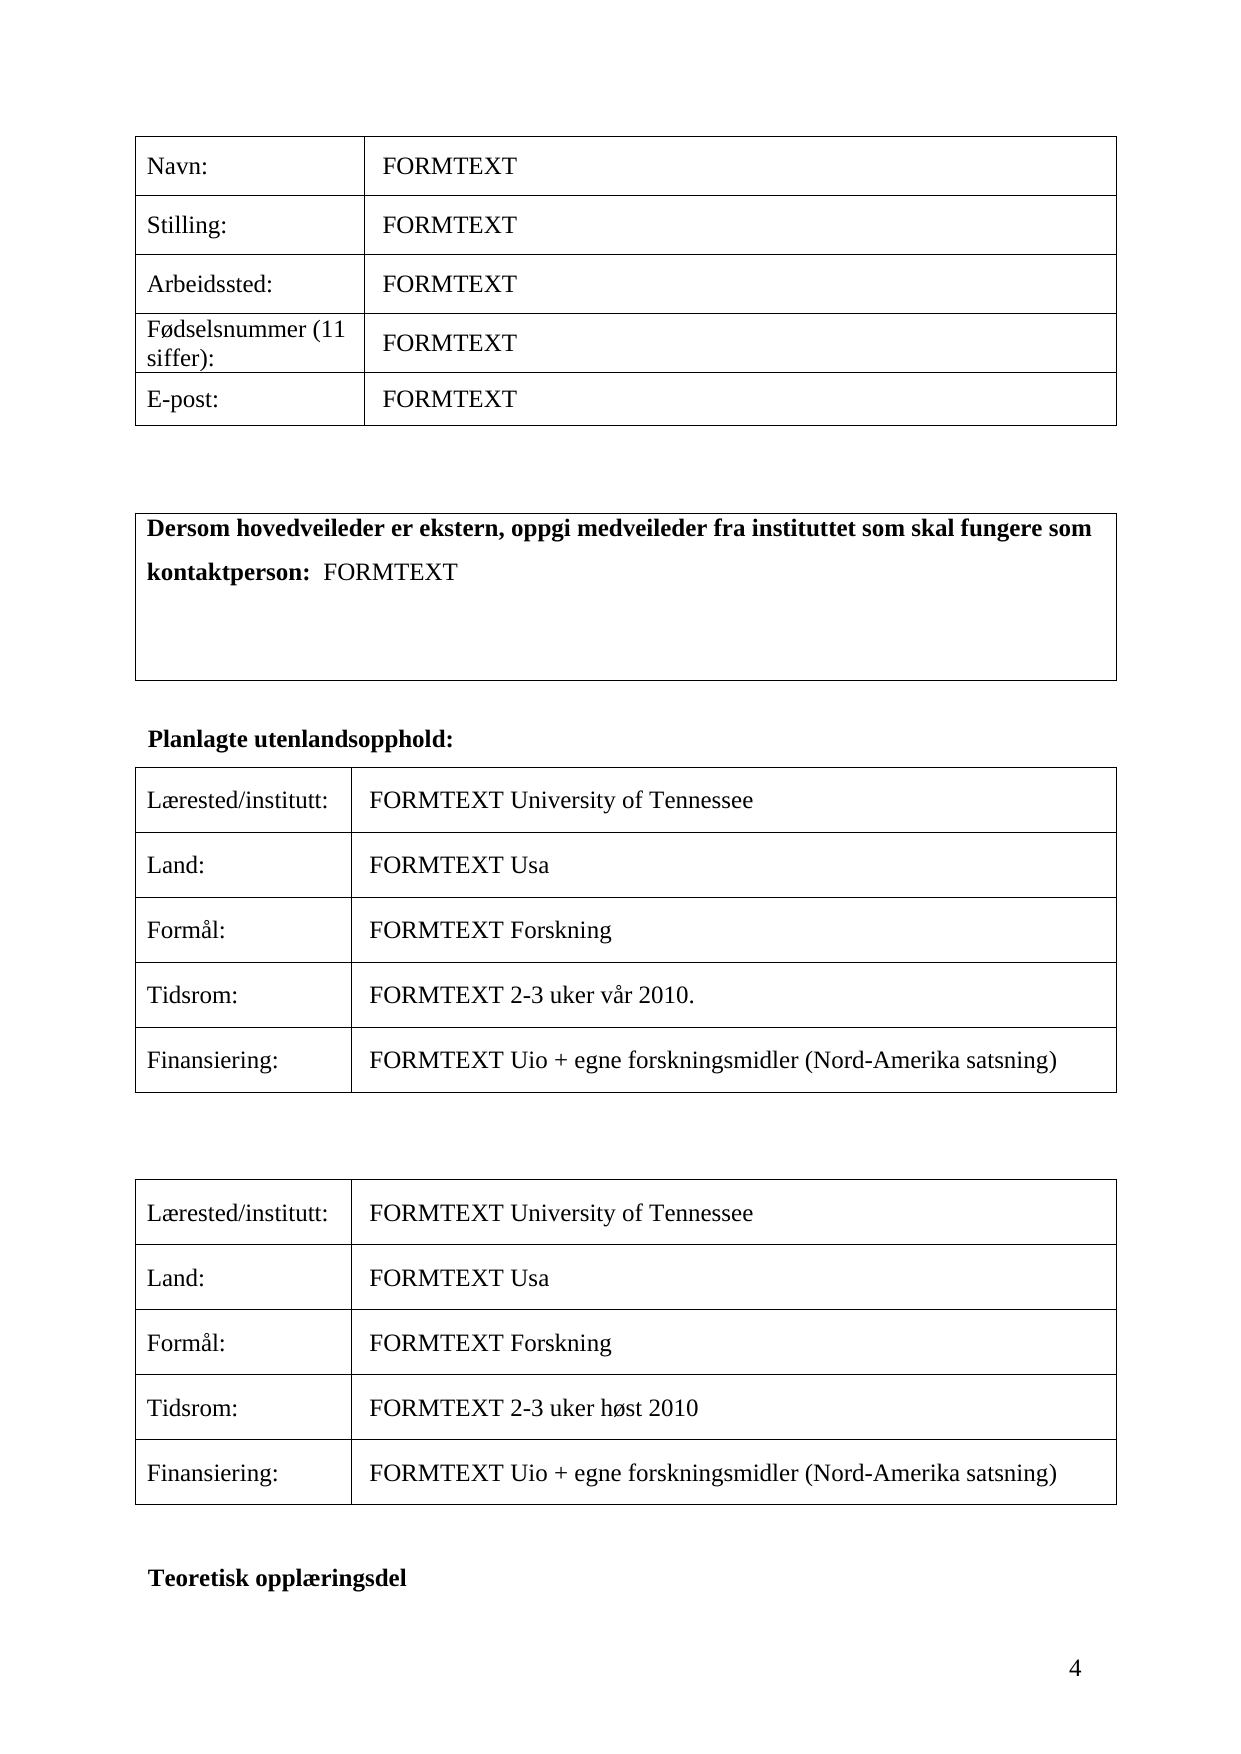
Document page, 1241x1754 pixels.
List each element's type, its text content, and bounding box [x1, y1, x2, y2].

table_cell Tidsrom: [136, 1375, 351, 1439]
text Planlagte utenlandsopphold: [148, 724, 1092, 752]
table_cell FORMTEXT 2-3 uker vår 2010. [352, 963, 1116, 1027]
table_cell Finansiering: [136, 1028, 351, 1092]
table_cell E-post: [136, 373, 364, 425]
table_cell FORMTEXT Uio + egne forskningsmidler (Nord-Amerika satsning) [352, 1028, 1116, 1092]
table_cell FORMTEXT Usa [352, 833, 1116, 897]
table_cell FORMTEXT Forskning [352, 898, 1116, 962]
table_cell FORMTEXT [365, 314, 1116, 372]
table_header Lærested/institutt: [136, 768, 351, 832]
table_cell Fødselsnummer (11 siffer): [136, 314, 364, 372]
table_cell Land: [136, 1245, 351, 1309]
table_cell Formål: [136, 1310, 351, 1374]
table_header FORMTEXT University of Tennessee [352, 1180, 1116, 1244]
table_cell Arbeidssted: [136, 255, 364, 313]
table_cell FORMTEXT Forskning [352, 1310, 1116, 1374]
table_cell FORMTEXT [365, 255, 1116, 313]
table_cell FORMTEXT Usa [352, 1245, 1116, 1309]
table_cell FORMTEXT [365, 196, 1116, 254]
table_cell Stilling: [136, 196, 364, 254]
table_cell Navn: [136, 137, 364, 195]
table_cell FORMTEXT Uio + egne forskningsmidler (Nord-Amerika satsning) [352, 1440, 1116, 1504]
table_cell Land: [136, 833, 351, 897]
table_header Lærested/institutt: [136, 1180, 351, 1244]
table_cell FORMTEXT [365, 373, 1116, 425]
table_cell Formål: [136, 898, 351, 962]
table_cell FORMTEXT [365, 137, 1116, 195]
table_cell Finansiering: [136, 1440, 351, 1504]
table_header Dersom hovedveileder er ekstern, oppgi medveileder fra instituttet som skal fungere som kontaktperson: FORMTEXT [136, 514, 1116, 679]
table_cell FORMTEXT 2-3 uker høst 2010 [352, 1375, 1116, 1439]
table_cell Tidsrom: [136, 963, 351, 1027]
table_header FORMTEXT University of Tennessee [352, 768, 1116, 832]
text Teoretisk opplæringsdel [148, 1563, 1092, 1591]
